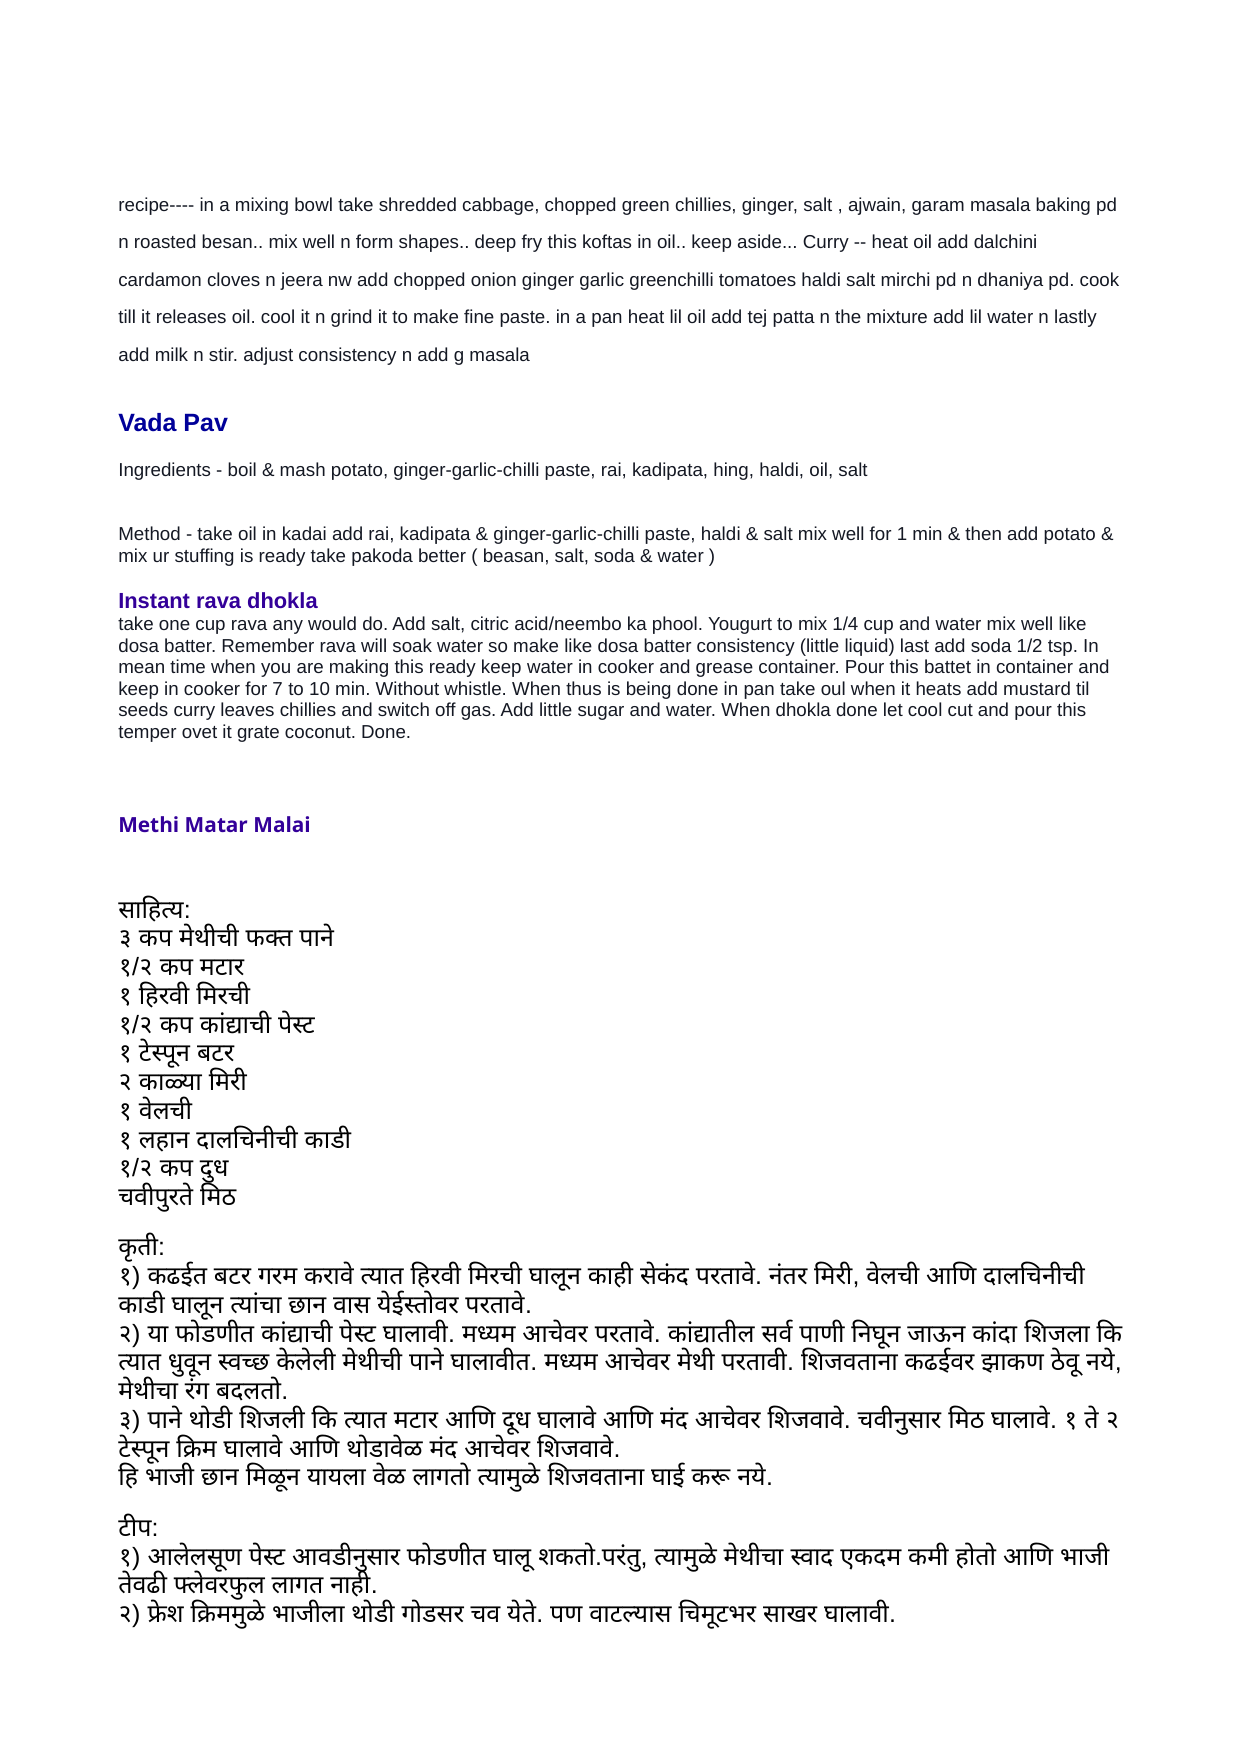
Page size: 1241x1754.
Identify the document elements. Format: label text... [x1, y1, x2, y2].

text साहित्य: ३ कप मेथीची फक्त पाने १/२ कप मटार १ हिरवी मिरची १/२ कप कांद्याची पेस्ट १ टेस्पून बटर २ काळ्या मिरी १ वेलची १ लहान दालचिनीची काडी १/२ कप दुध चवीपुरते मिठ कृती: १) कढईत बटर गरम करावे त्यात हिरवी मिरची घालून काही सेकंद परतावे. नंतर मिरी, वेलची आणि दालचिनीची काडी घालून त्यांचा छान वास येईस्तोवर परतावे. २) या फोडणीत कांद्याची पेस्ट घालावी. मध्यम आचेवर परतावे. कांद्यातील सर्व पाणी निघून जाऊन कांदा शिजला कि त्यात धुवून स्वच्छ केलेली मेथीची पाने घालावीत. मध्यम आचेवर मेथी परतावी. शिजवताना कढईवर झाकण ठेवू नये, मेथीचा रंग बदलतो. ३) पाने थोडी शिजली कि त्यात मटार आणि दूध घालावे आणि मंद आचेवर शिजवावे. चवीनुसार मिठ घालावे. १ ते २ टेस्पून क्रिम घालावे आणि थोडावेळ मंद आचेवर शिजवावे. हि भाजी छान मिळून यायला वेळ लागतो त्यामुळे शिजवताना घाई करू नये. टीप: १) आलेलसूण पेस्ट आवडीनुसार फोडणीत घालू शकतो.परंतु, त्यामुळे मेथीचा स्वाद एकदम कमी होतो आणि भाजी तेवढी फ्लेवरफुल लागत नाही. २) फ्रेश क्रिममुळे भाजीला थोडी गोडसर चव येते. पण वाटल्यास चिमूटभर साखर घालावी. [118, 894, 1122, 1628]
text recipe---- in a mixing bowl take shredded cabbage, chopped green chillies, ginger, salt , ajwain, garam masala baking pd n roasted besan.. mix well n form shapes.. deep fry this koftas in oil.. keep aside... Curry -- heat oil add dalchini cardamon cloves n jeera nw add chopped onion ginger garlic greenchilli tomatoes haldi salt mirchi pd n dhaniya pd. cook till it releases oil. cool it n grind it to make fine paste. in a pan heat lil oil add tej patta n the mixture add lil water n lastly add milk n stir. adjust consistency n add g masala [118, 177, 1122, 365]
text Method - take oil in kadai add rai, kadipata & ginger-garlic-chilli paste, haldi & salt mix well for 1 min & then add potato & mix ur stuffing is ready take pakoda better ( beasan, salt, soda & water ) [118, 523, 1122, 566]
text Instant rava dhokla [118, 588, 1122, 613]
subtitle Methi Matar Malai [118, 811, 1122, 839]
text Ingredients - boil & mash potato, ginger-garlic-chilli paste, rai, kadipata, hing, haldi, oil, salt [118, 458, 1122, 480]
text take one cup rava any would do. Add salt, citric acid/neembo ka phool. Yougurt to mix 1/4 cup and water mix well like dosa batter. Remember rava will soak water so make like dosa batter consistency (little liquid) last add soda 1/2 tsp. In mean time when you are making this ready keep water in cooker and grease container. Pour this battet in container and keep in cooker for 7 to 10 min. Without whistle. When thus is being done in pan take oul when it heats add mustard til seeds curry leaves chillies and switch off gas. Add little sugar and water. When dhokla done let cool cut and pour this temper ovet it grate coconut. Done. [118, 613, 1122, 742]
text Vada Pav [118, 408, 1122, 437]
